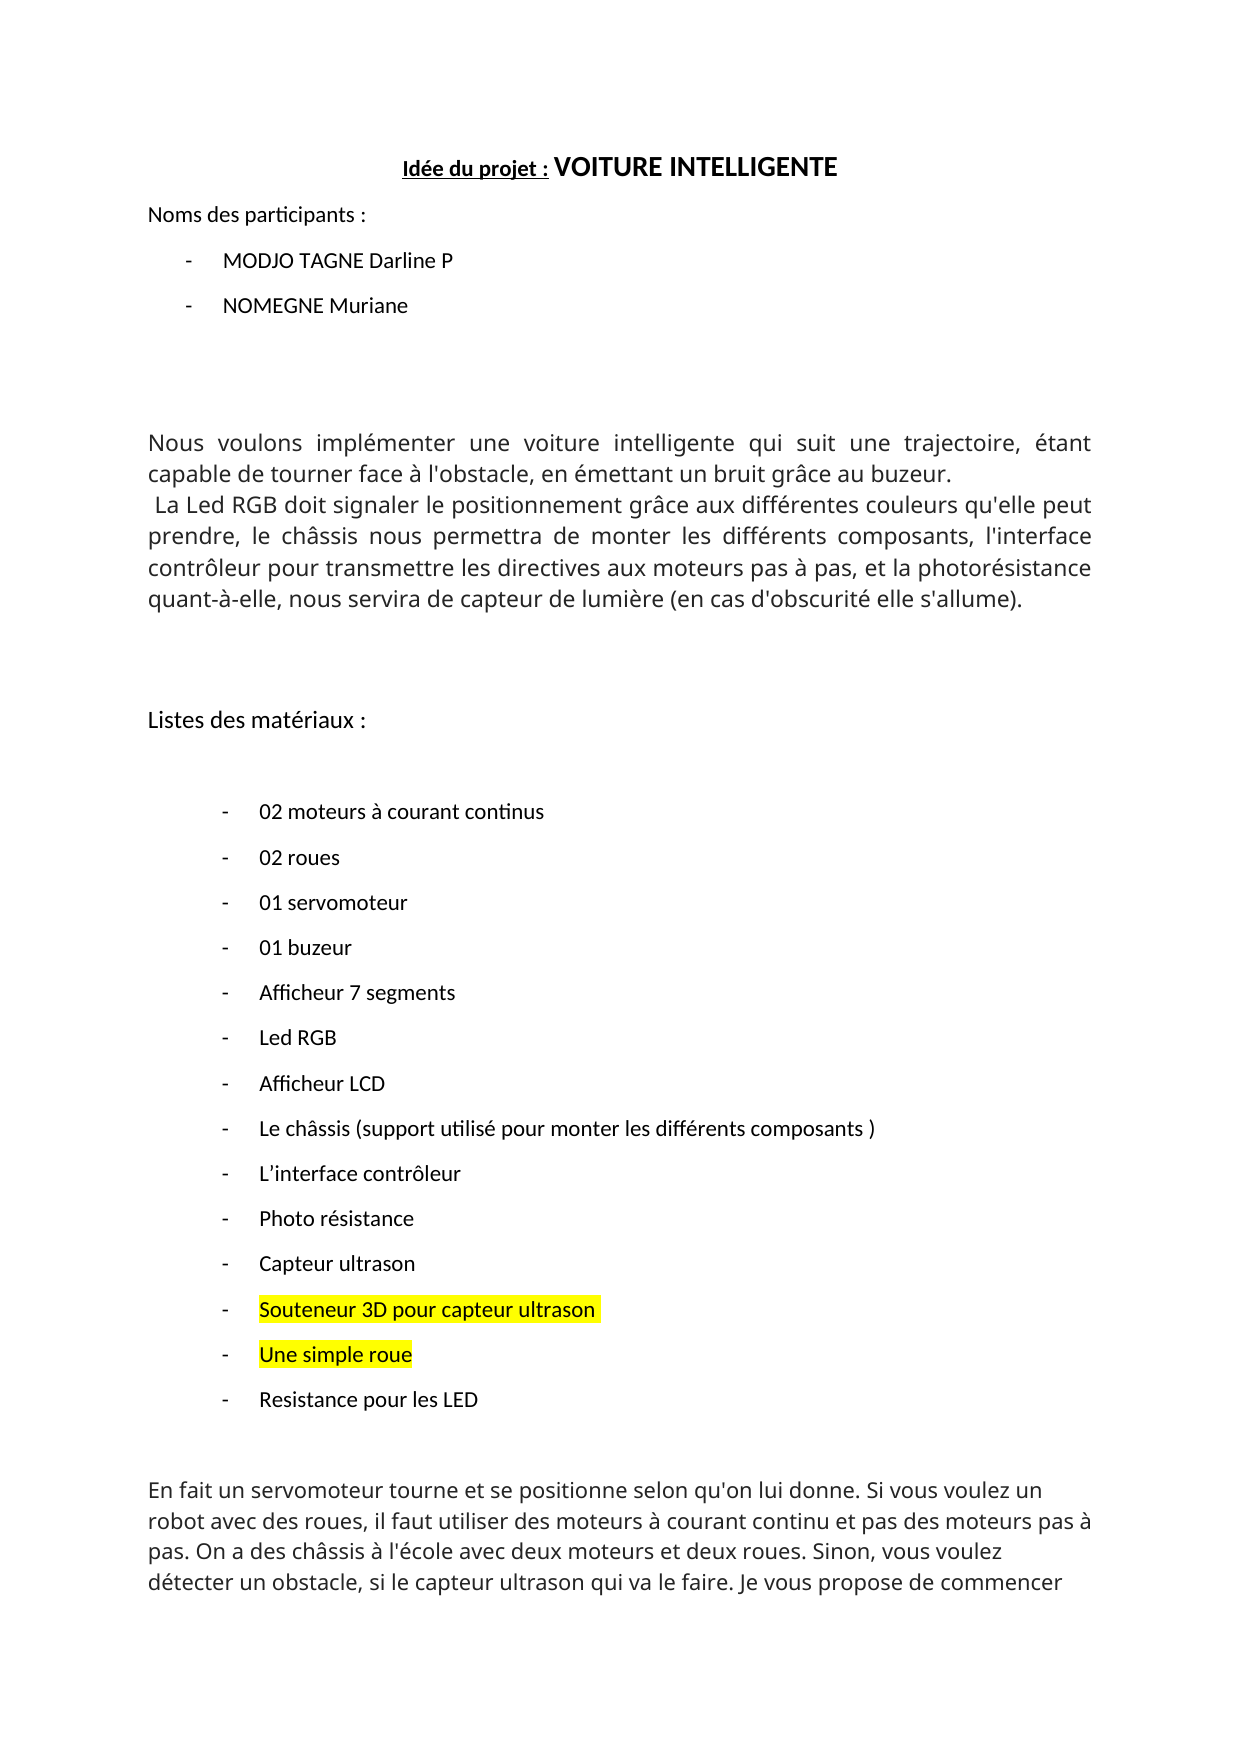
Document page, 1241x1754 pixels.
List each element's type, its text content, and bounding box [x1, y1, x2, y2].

list Souteneur 3D pour capteur ultrason [222, 1295, 1093, 1323]
text Noms des participants : [148, 201, 1093, 228]
list Capteur ultrason [222, 1249, 1093, 1277]
list MODJO TAGNE Darline P [185, 246, 1093, 274]
list L’interface contrôleur [222, 1159, 1093, 1187]
list 02 moteurs à courant continus [222, 797, 1093, 825]
text Idée du projet : VOITURE INTELLIGENTE [148, 148, 1093, 183]
list 01 buzeur [222, 933, 1093, 961]
list Resistance pour les LED [222, 1385, 1093, 1413]
list Le châssis (support utilisé pour monter les différents composants ) [222, 1114, 1093, 1142]
list 01 servomoteur [222, 888, 1093, 916]
list 02 roues [222, 843, 1093, 871]
text En fait un servomoteur tourne et se positionne selon qu'on lui donne. Si vous voulez un robot avec des roues, il faut utiliser des moteurs à courant continu et pas des moteurs pas à pas. On a des châssis à l'école avec deux moteurs et deux roues. Sinon, vous voulez détecter un obstacle, si le capteur ultrason qui va le faire. Je vous propose de commencer [148, 1476, 1093, 1596]
list Afficheur 7 segments [222, 978, 1093, 1006]
text La Led RGB doit signaler le positionnement grâce aux différentes couleurs qu'elle peut prendre, le châssis nous permettra de monter les différents composants, l'interface contrôleur pour transmettre les directives aux moteurs pas à pas, et la photorésistance quant-à-elle, nous servira de capteur de lumière (en cas d'obscurité elle s'allume). [148, 489, 1093, 614]
list NOMEGNE Muriane [185, 291, 1093, 319]
list Led RGB [222, 1023, 1093, 1051]
list Afficheur LCD [222, 1069, 1093, 1097]
text Nous voulons implémenter une voiture intelligente qui suit une trajectoire, étant capable de tourner face à l'obstacle, en émettant un bruit grâce au buzeur. [148, 427, 1093, 489]
list Photo résistance [222, 1204, 1093, 1232]
text Listes des matériaux : [148, 704, 1093, 735]
list Une simple roue [222, 1340, 1093, 1368]
